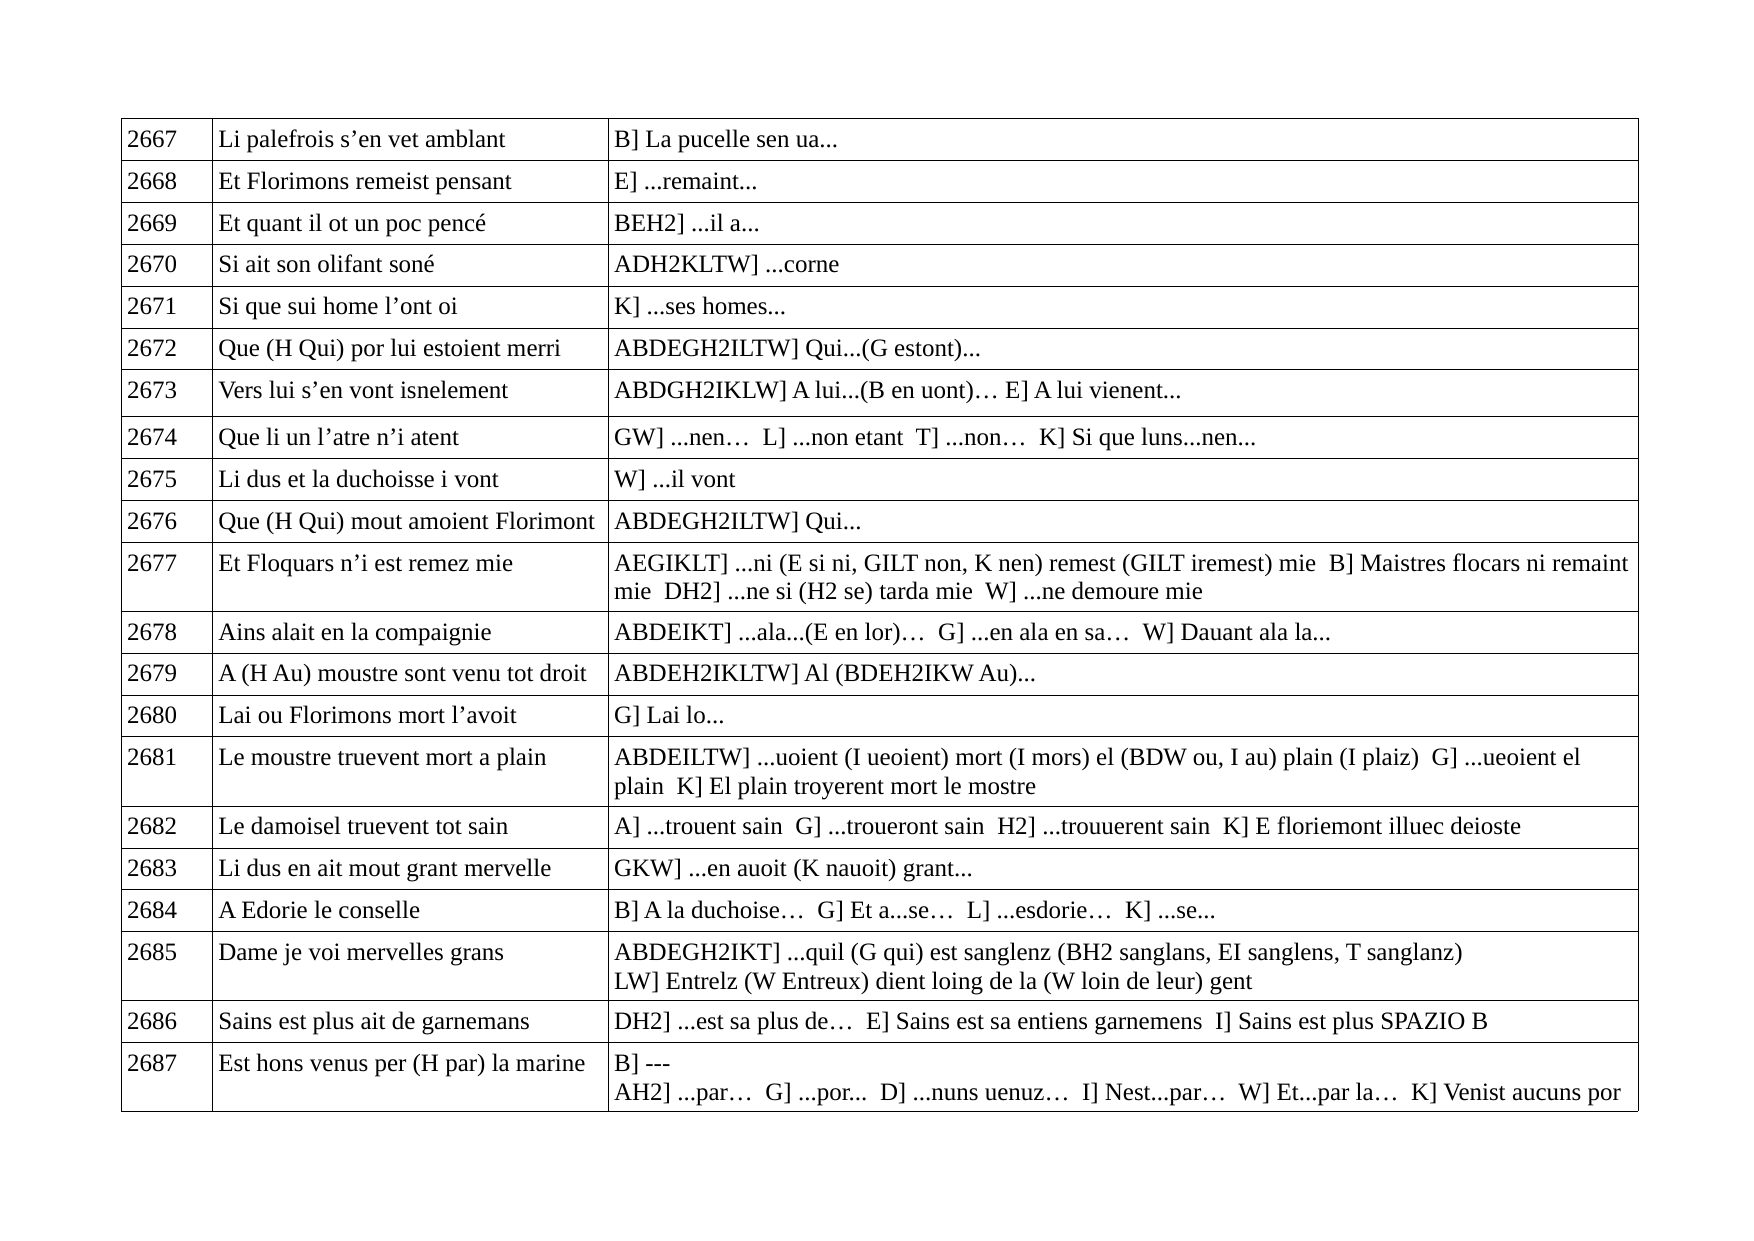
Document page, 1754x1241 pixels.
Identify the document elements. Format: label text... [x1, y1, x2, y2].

table_cell Li palefrois s’en vet amblant [213, 119, 608, 160]
table_cell B] La pucelle sen ua... [609, 119, 1638, 160]
table_cell Que (H Qui) mout amoient Florimont [213, 501, 608, 542]
table_cell 2684 [122, 890, 212, 931]
table_cell K] ...ses homes... [609, 287, 1638, 327]
table_cell 2676 [122, 501, 212, 542]
table_cell Et Florimons remeist pensant [213, 161, 608, 202]
table_cell 2681 [122, 737, 212, 806]
table_cell Dame je voi mervelles grans [213, 932, 608, 1000]
table_cell DH2] ...est sa plus de… E] Sains est sa entiens garnemens I] Sains est plus SPAZIO B [609, 1001, 1638, 1042]
table_cell ABDEGH2ILTW] Qui... [609, 501, 1638, 542]
table_cell G] Lai lo... [609, 696, 1638, 736]
table_cell ABDEGH2IKT] ...quil (G qui) est sanglenz (BH2 sanglans, EI sanglens, T sanglanz) LW] Entrelz (W Entreux) dient loing de la (W loin de leur) gent [609, 932, 1638, 1000]
table_cell Si que sui home l’ont oi [213, 287, 608, 327]
table_cell 2670 [122, 245, 212, 286]
table_cell W] ...il vont [609, 459, 1638, 500]
table_cell 2667 [122, 119, 212, 160]
table_cell A] ...trouent sain G] ...troueront sain H2] ...trouuerent sain K] E floriemont illuec deioste [609, 807, 1638, 847]
table_cell Li dus et la duchoisse i vont [213, 459, 608, 500]
table_cell Le moustre truevent mort a plain [213, 737, 608, 806]
table_cell 2686 [122, 1001, 212, 1042]
table_cell 2672 [122, 329, 212, 369]
table_cell 2677 [122, 543, 212, 611]
table_cell E] ...remaint... [609, 161, 1638, 202]
table_cell Vers lui s’en vont isnelement [213, 370, 608, 416]
table_cell ADH2KLTW] ...corne [609, 245, 1638, 286]
table_cell Que li un l’atre n’i atent [213, 417, 608, 458]
table_cell 2674 [122, 417, 212, 458]
table_cell B] A la duchoise… G] Et a...se… L] ...esdorie… K] ...se... [609, 890, 1638, 931]
table_cell 2671 [122, 287, 212, 327]
table_cell B] --- AH2] ...par… G] ...por... D] ...nuns uenuz… I] Nest...par… W] Et...par la… K] Venist aucuns por [609, 1043, 1638, 1111]
table_cell AEGIKLT] ...ni (E si ni, GILT non, K nen) remest (GILT iremest) mie B] Maistres flocars ni remaint mie DH2] ...ne si (H2 se) tarda mie W] ...ne demoure mie [609, 543, 1638, 611]
table_cell 2675 [122, 459, 212, 500]
table_cell ABDEH2IKLTW] Al (BDEH2IKW Au)... [609, 654, 1638, 694]
table_cell Le damoisel truevent tot sain [213, 807, 608, 847]
table_cell 2683 [122, 849, 212, 889]
table_cell 2679 [122, 654, 212, 694]
table_cell Que (H Qui) por lui estoient merri [213, 329, 608, 369]
table_cell 2685 [122, 932, 212, 1000]
table_cell 2680 [122, 696, 212, 736]
table_cell Ains alait en la compaignie [213, 612, 608, 653]
table_cell ABDGH2IKLW] A lui...(B en uont)… E] A lui vienent... [609, 370, 1638, 416]
table_cell Et quant il ot un poc pencé [213, 203, 608, 244]
table_cell Li dus en ait mout grant mervelle [213, 849, 608, 889]
table_cell ABDEGH2ILTW] Qui...(G estont)... [609, 329, 1638, 369]
table_cell Si ait son olifant soné [213, 245, 608, 286]
table_cell 2682 [122, 807, 212, 847]
table_cell A Edorie le conselle [213, 890, 608, 931]
table_cell GW] ...nen… L] ...non etant T] ...non… K] Si que luns...nen... [609, 417, 1638, 458]
table_cell ABDEIKT] ...ala...(E en lor)… G] ...en ala en sa… W] Dauant ala la... [609, 612, 1638, 653]
table_cell Et Floquars n’i est remez mie [213, 543, 608, 611]
table_cell 2678 [122, 612, 212, 653]
table_cell 2673 [122, 370, 212, 416]
table_cell 2668 [122, 161, 212, 202]
table_cell Sains est plus ait de garnemans [213, 1001, 608, 1042]
table_cell Est hons venus per (H par) la marine [213, 1043, 608, 1111]
table_cell GKW] ...en auoit (K nauoit) grant... [609, 849, 1638, 889]
table_cell Lai ou Florimons mort l’avoit [213, 696, 608, 736]
table_cell ABDEILTW] ...uoient (I ueoient) mort (I mors) el (BDW ou, I au) plain (I plaiz) G] ...ueoient el plain K] El plain troyerent mort le mostre [609, 737, 1638, 806]
table_cell BEH2] ...il a... [609, 203, 1638, 244]
table_cell A (H Au) moustre sont venu tot droit [213, 654, 608, 694]
table_cell 2687 [122, 1043, 212, 1111]
table_cell 2669 [122, 203, 212, 244]
